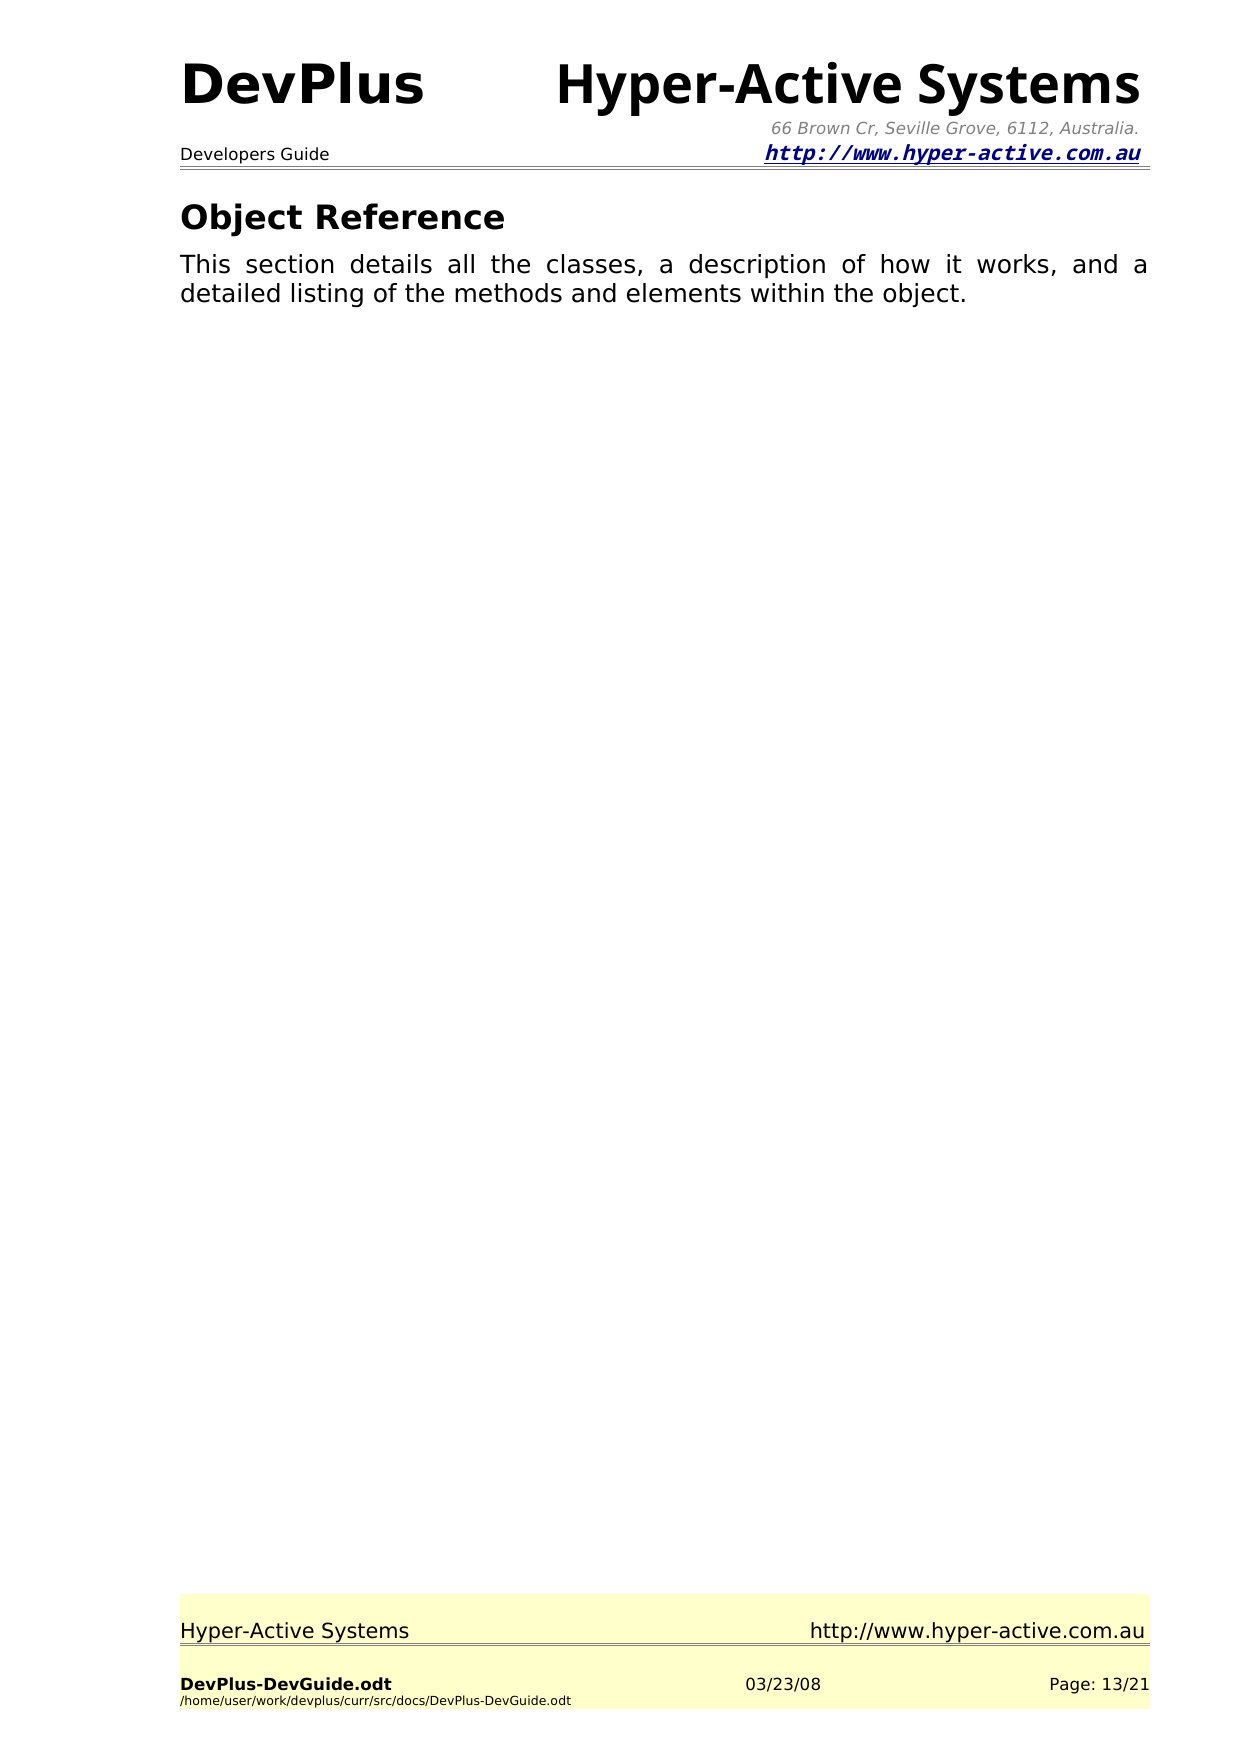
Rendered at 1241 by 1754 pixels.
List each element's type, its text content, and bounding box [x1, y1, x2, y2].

subtitle Object Reference [180, 198, 1150, 237]
text This section details all the classes, a description of how it works, and a detailed listing of the methods and elements within the object. [180, 250, 1150, 308]
